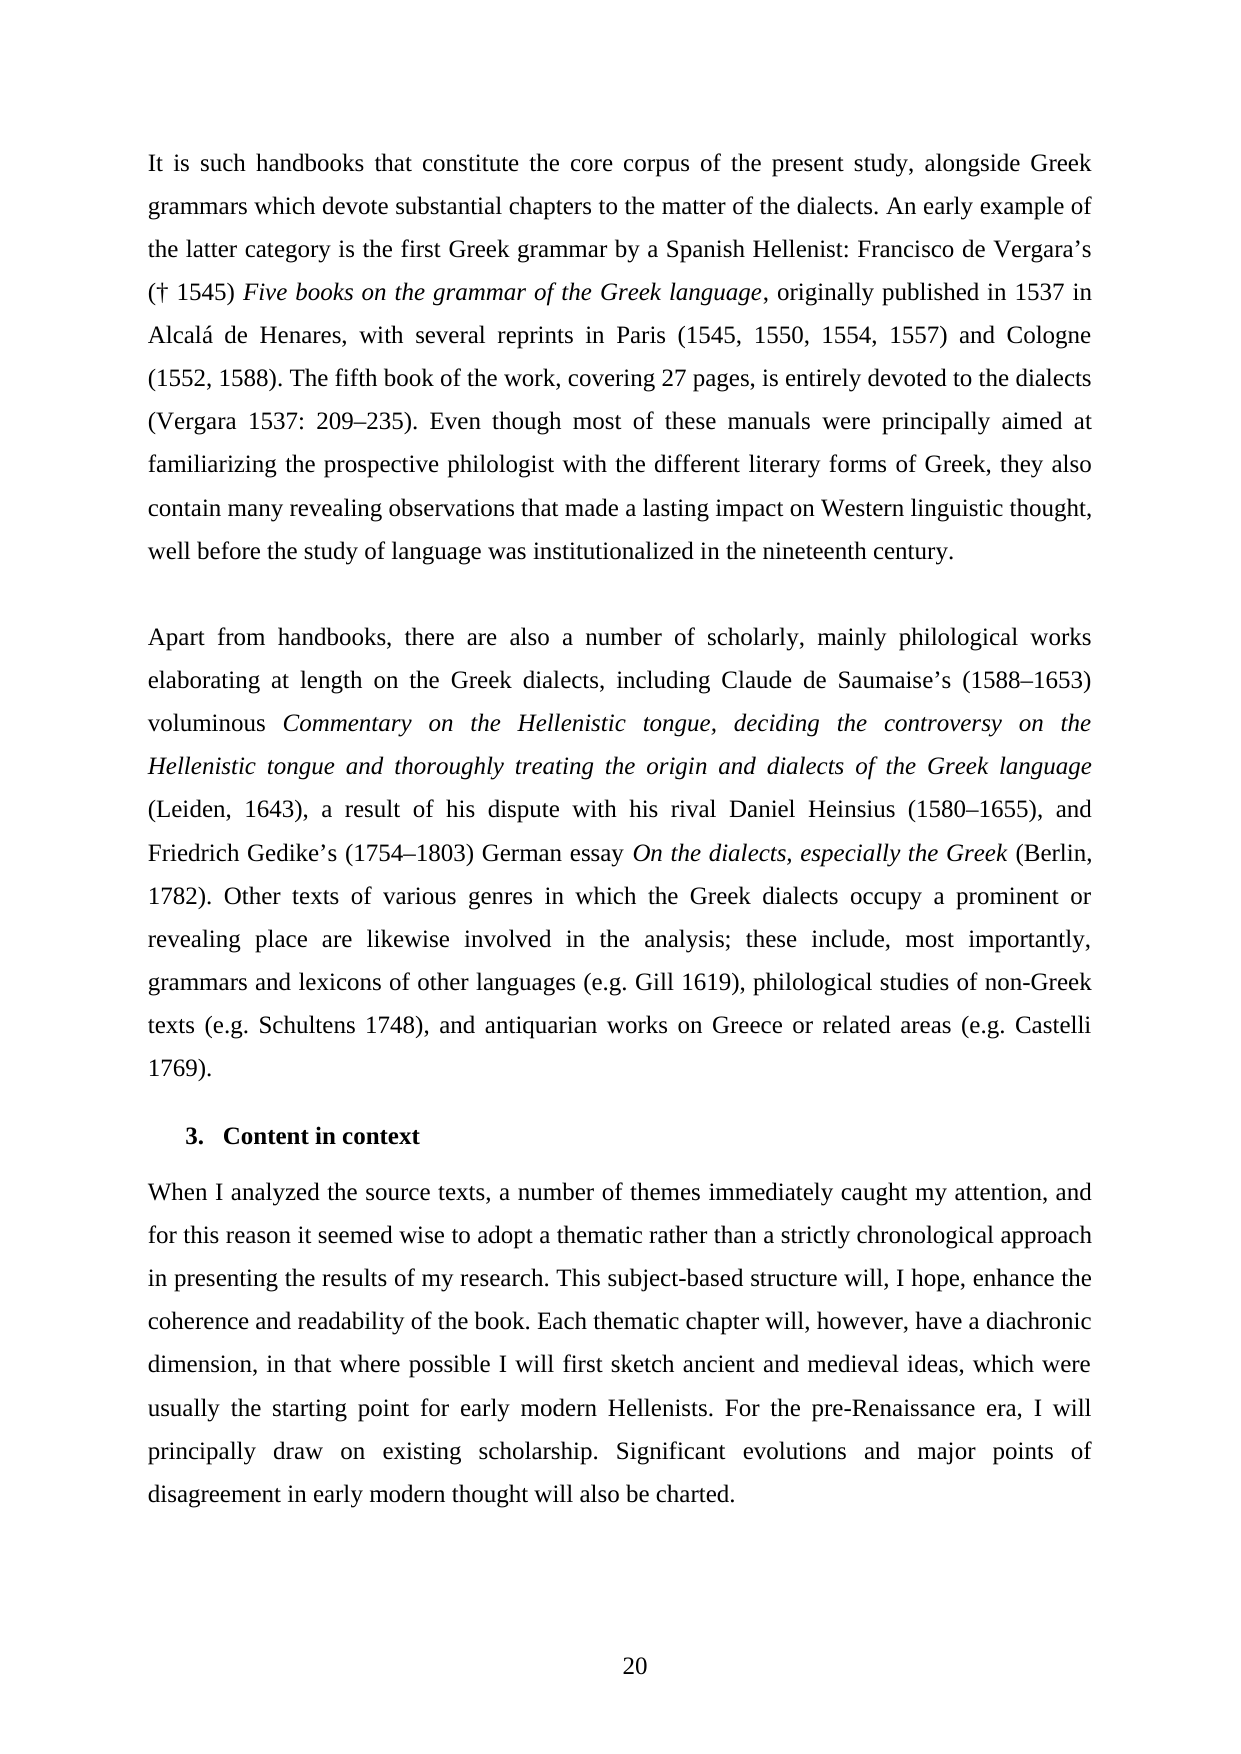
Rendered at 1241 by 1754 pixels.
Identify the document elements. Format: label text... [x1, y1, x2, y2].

text Apart from handbooks, there are also a number of scholarly, mainly philological works elaborating at length on the Greek dialects, including Claude de Saumaise’s (1588–1653) voluminous Commentary on the Hellenistic tongue, deciding the controversy on the Hellenistic tongue and thoroughly treating the origin and dialects of the Greek language (Leiden, 1643), a result of his dispute with his rival Daniel Heinsius (1580–1655), and Friedrich Gedike’s (1754–1803) German essay On the dialects, especially the Greek (Berlin, 1782). Other texts of various genres in which the Greek dialects occupy a prominent or revealing place are likewise involved in the analysis; these include, most importantly, grammars and lexicons of other languages (e.g. Gill 1619), philological studies of non-Greek texts (e.g. Schultens 1748), and antiquarian works on Greece or related areas (e.g. Castelli 1769). [148, 622, 1093, 1082]
subtitle Content in context [185, 1121, 1093, 1150]
text When I analyzed the source texts, a number of themes immediately caught my attention, and for this reason it seemed wise to adopt a thematic rather than a strictly chronological approach in presenting the results of my research. This subject-based structure will, I hope, enhance the coherence and readability of the book. Each thematic chapter will, however, have a diachronic dimension, in that where possible I will first sketch ancient and medieval ideas, which were usually the starting point for early modern Hellenists. For the pre-Renaissance era, I will principally draw on existing scholarship. Significant evolutions and major points of disagreement in early modern thought will also be charted. [148, 1177, 1093, 1508]
text It is such handbooks that constitute the core corpus of the present study, alongside Greek grammars which devote substantial chapters to the matter of the dialects. An early example of the latter category is the first Greek grammar by a Spanish Hellenist: Francisco de Vergara’s († 1545) Five books on the grammar of the Greek language, originally published in 1537 in Alcalá de Henares, with several reprints in Paris (1545, 1550, 1554, 1557) and Cologne (1552, 1588). The fifth book of the work, covering 27 pages, is entirely devoted to the dialects (Vergara 1537: 209–235). Even though most of these manuals were principally aimed at familiarizing the prospective philologist with the different literary forms of Greek, they also contain many revealing observations that made a lasting impact on Western linguistic thought, well before the study of language was institutionalized in the nineteenth century. [148, 148, 1093, 564]
